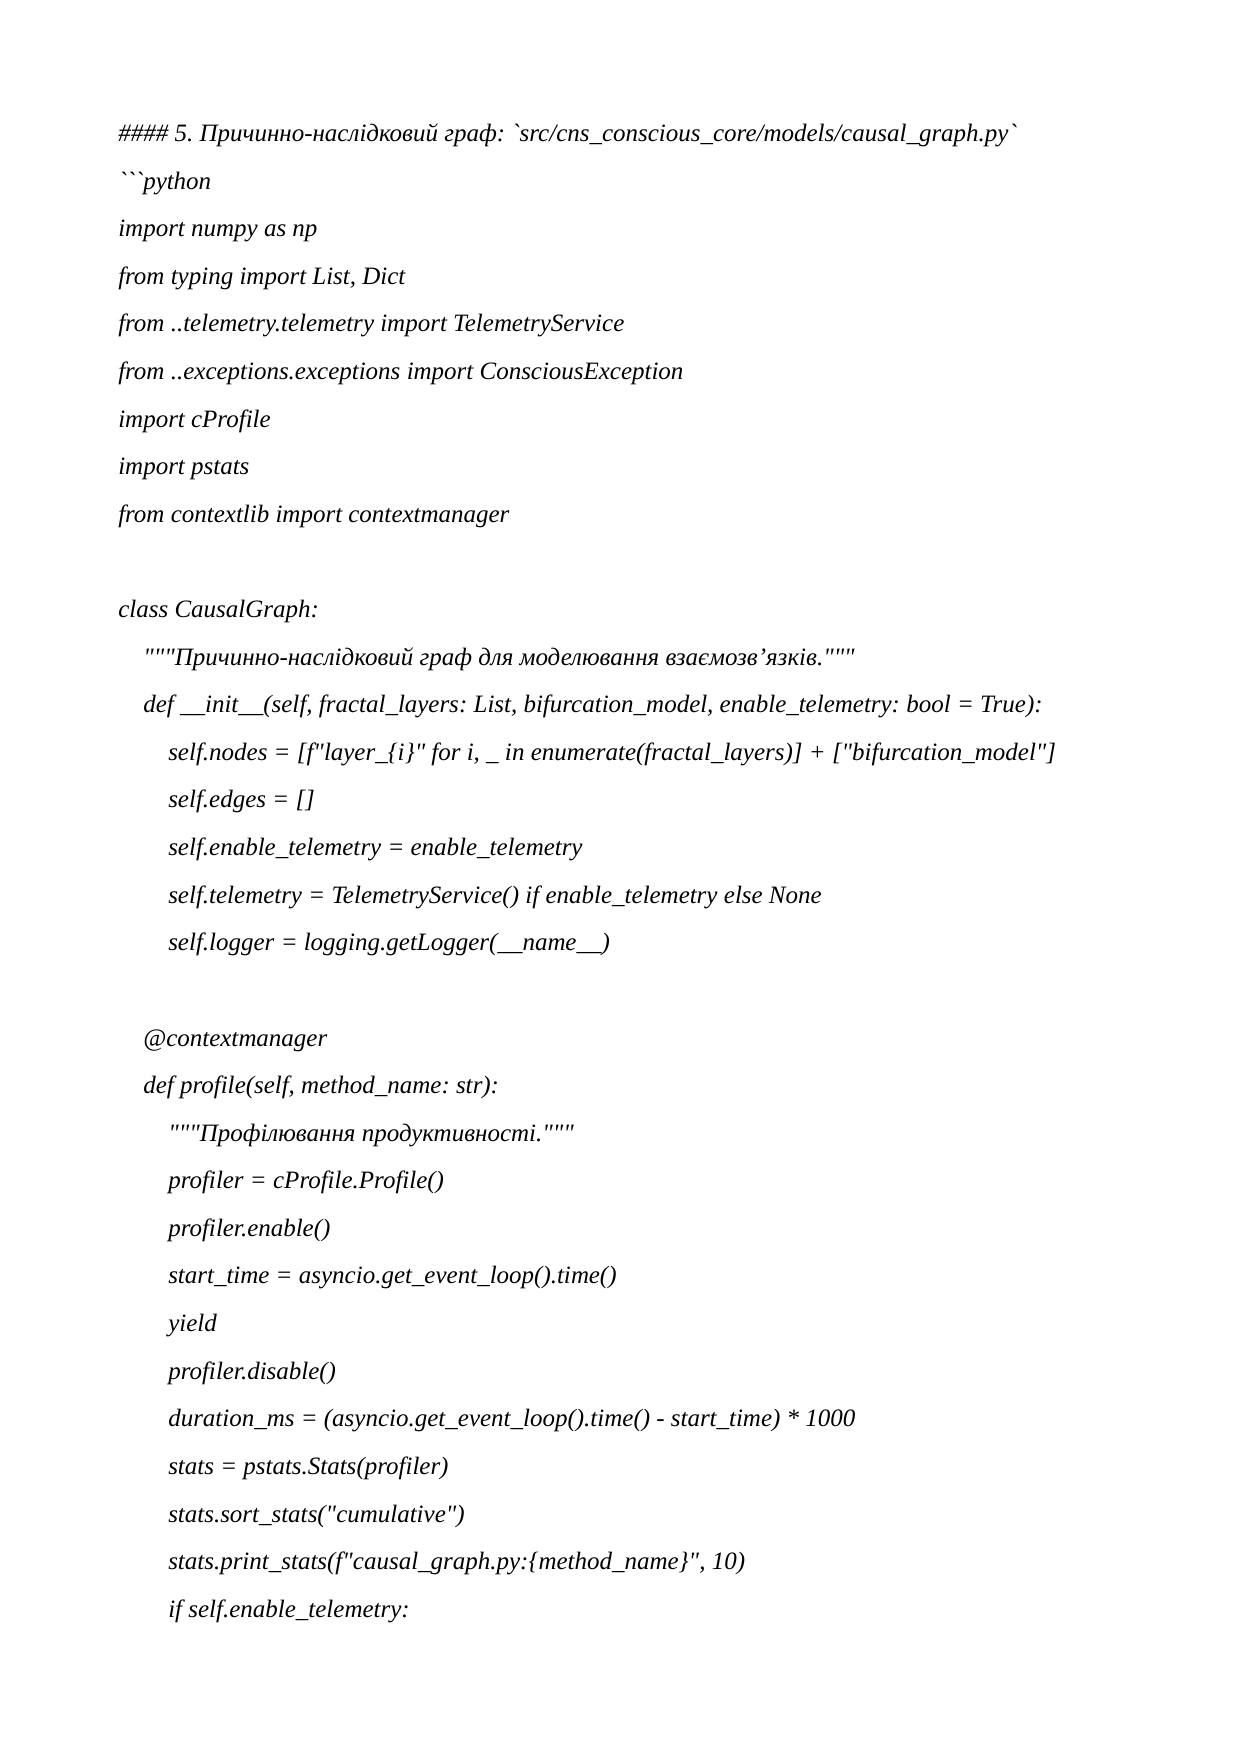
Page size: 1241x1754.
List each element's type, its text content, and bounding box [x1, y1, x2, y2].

text import numpy as np [118, 213, 1122, 242]
text ```python [118, 166, 1122, 194]
text profiler.enable() [118, 1213, 1122, 1242]
text stats = pstats.Stats(profiler) [118, 1451, 1122, 1480]
text """Профілювання продуктивності.""" [118, 1118, 1122, 1147]
text yield [118, 1308, 1122, 1337]
text stats.print_stats(f"causal_graph.py:{method_name}", 10) [118, 1546, 1122, 1575]
text self.enable_telemetry = enable_telemetry [118, 832, 1122, 861]
text if self.enable_telemetry: [118, 1594, 1122, 1623]
text from contextlib import contextmanager [118, 499, 1122, 528]
text from typing import List, Dict [118, 261, 1122, 290]
text import cProfile [118, 404, 1122, 432]
text def __init__(self, fractal_layers: List, bifurcation_model, enable_telemetry: bool = True): [118, 689, 1122, 718]
text from ..telemetry.telemetry import TelemetryService [118, 308, 1122, 337]
text duration_ms = (asyncio.get_event_loop().time() - start_time) * 1000 [118, 1403, 1122, 1432]
text profiler.disable() [118, 1356, 1122, 1384]
text self.nodes = [f"layer_{i}" for i, _ in enumerate(fractal_layers)] + ["bifurcation_model"] [118, 737, 1122, 766]
text start_time = asyncio.get_event_loop().time() [118, 1261, 1122, 1289]
text from ..exceptions.exceptions import ConsciousException [118, 356, 1122, 385]
text @contextmanager [118, 1023, 1122, 1051]
text self.edges = [] [118, 784, 1122, 813]
text self.telemetry = TelemetryService() if enable_telemetry else None [118, 880, 1122, 908]
text self.logger = logging.getLogger(__name__) [118, 927, 1122, 956]
text def profile(self, method_name: str): [118, 1070, 1122, 1099]
text class CausalGraph: [118, 594, 1122, 623]
text import pstats [118, 451, 1122, 480]
text stats.sort_stats("cumulative") [118, 1499, 1122, 1527]
text profiler = cProfile.Profile() [118, 1165, 1122, 1194]
text """Причинно-наслідковий граф для моделювання взаємозв’язків.""" [118, 642, 1122, 671]
text #### 5. Причинно-наслідковий граф: `src/cns_conscious_core/models/causal_graph.py` [118, 118, 1122, 147]
